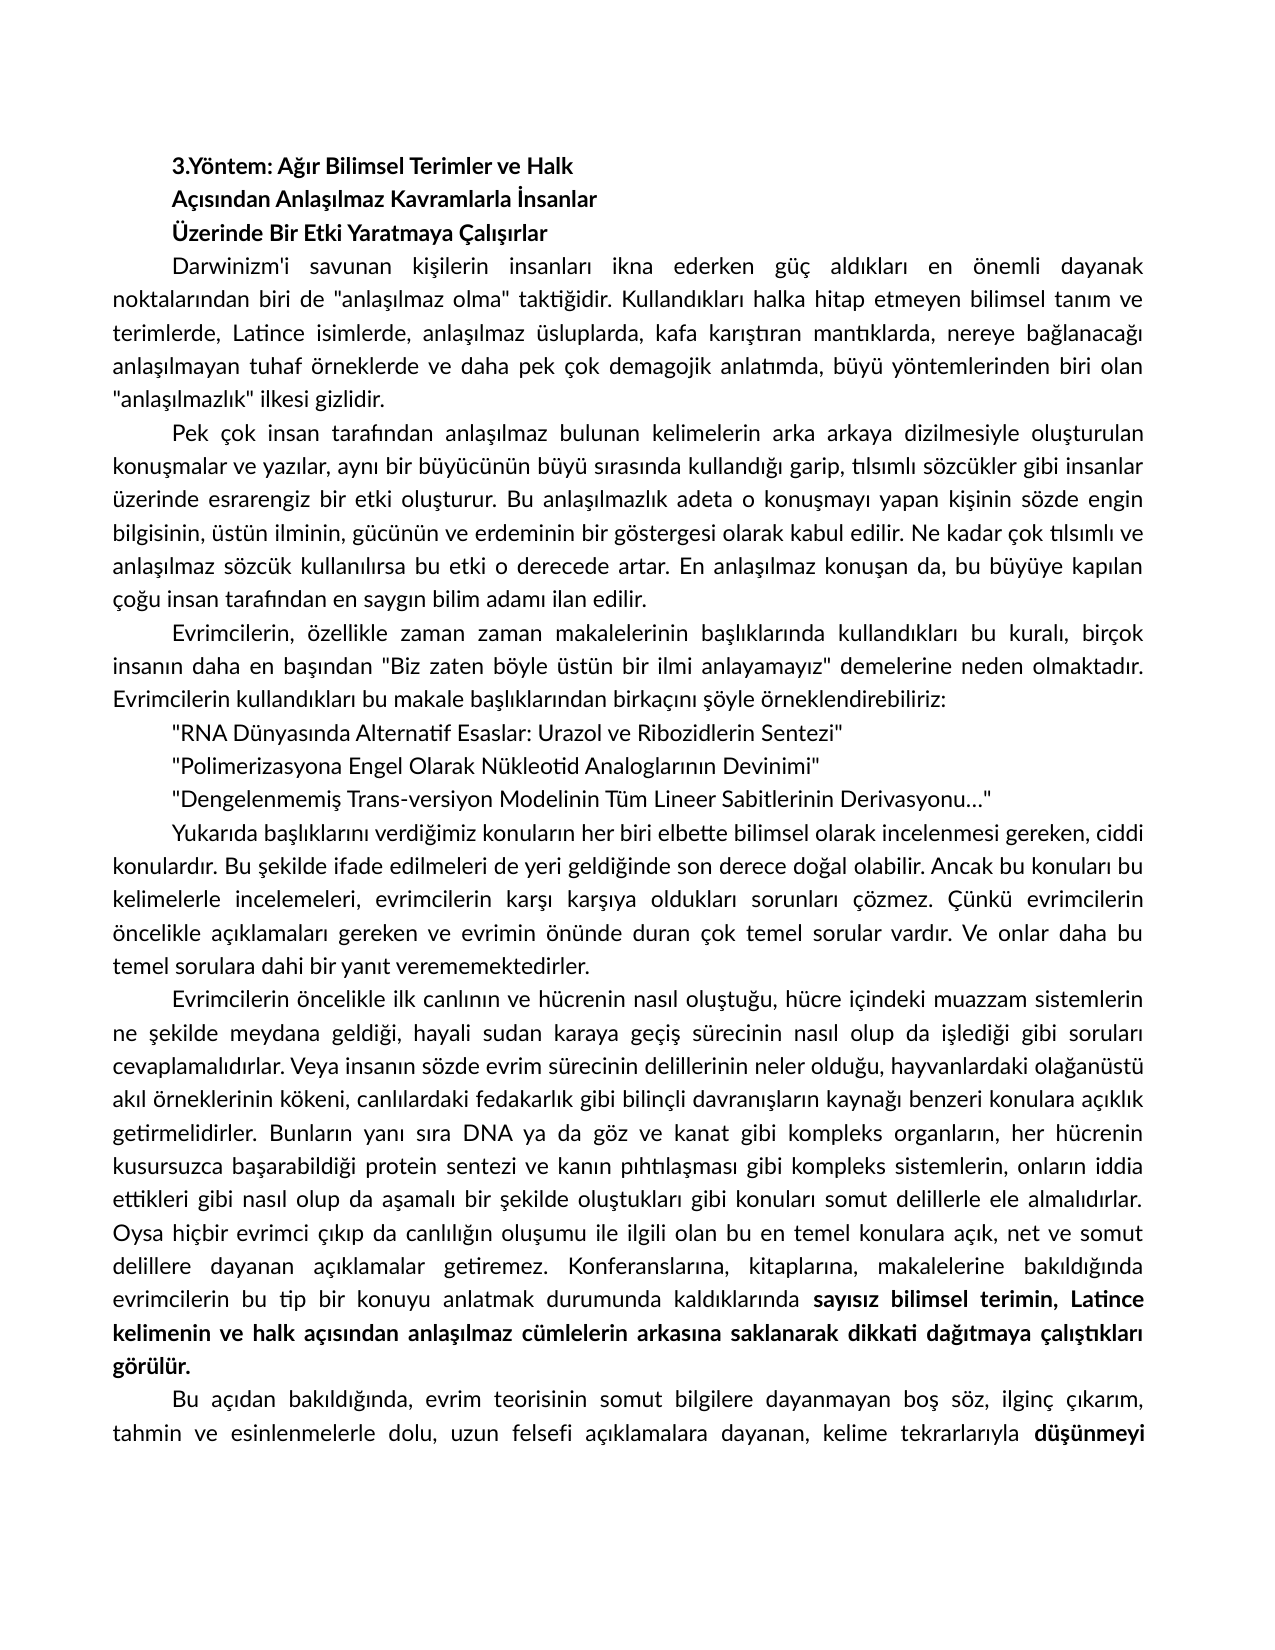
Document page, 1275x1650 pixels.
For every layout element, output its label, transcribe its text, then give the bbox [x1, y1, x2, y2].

text Üzerinde Bir Etki Yaratmaya Çalışırlar [112, 214, 1145, 248]
text Yukarıda başlıklarını verdiğimiz konuların her biri elbette bilimsel olarak incelenmesi gereken, ciddi konulardır. Bu şekilde ifade edilmeleri de yeri geldiğinde son derece doğal olabilir. Ancak bu konuları bu kelimelerle incelemeleri, evrimcilerin karşı karşıya oldukları sorunları çözmez. Çünkü evrimcilerin öncelikle açıklamaları gereken ve evrimin önünde duran çok temel sorular vardır. Ve onlar daha bu temel sorulara dahi bir yanıt verememektedirler. [112, 814, 1145, 981]
text "RNA Dünyasında Alternatif Esaslar: Urazol ve Ribozidlerin Sentezi" [112, 714, 1145, 748]
text Bu açıdan bakıldığında, evrim teorisinin somut bilgilere dayanmayan boş söz, ilginç çıkarım, tahmin ve esinlenmelerle dolu, uzun felsefi açıklamalara dayanan, kelime tekrarlarıyla düşünmeyi [112, 1381, 1145, 1448]
text Pek çok insan tarafından anlaşılmaz bulunan kelimelerin arka arkaya dizilmesiyle oluşturulan konuşmalar ve yazılar, aynı bir büyücünün büyü sırasında kullandığı garip, tılsımlı sözcükler gibi insanlar üzerinde esrarengiz bir etki oluşturur. Bu anlaşılmazlık adeta o konuşmayı yapan kişinin sözde engin bilgisinin, üstün ilminin, gücünün ve erdeminin bir göstergesi olarak kabul edilir. Ne kadar çok tılsımlı ve anlaşılmaz sözcük kullanılırsa bu etki o derecede artar. En anlaşılmaz konuşan da, bu büyüye kapılan çoğu insan tarafından en saygın bilim adamı ilan edilir. [112, 414, 1145, 614]
text "Dengelenmemiş Trans-versiyon Modelinin Tüm Lineer Sabitlerinin Derivasyonu…" [112, 781, 1145, 814]
text Darwinizm'i savunan kişilerin insanları ikna ederken güç aldıkları en önemli dayanak noktalarından biri de "anlaşılmaz olma" taktiğidir. Kullandıkları halka hitap etmeyen bilimsel tanım ve terimlerde, Latince isimlerde, anlaşılmaz üsluplarda, kafa karıştıran mantıklarda, nereye bağlanacağı anlaşılmayan tuhaf örneklerde ve daha pek çok demagojik anlatımda, büyü yöntemlerinden biri olan "anlaşılmazlık" ilkesi gizlidir. [112, 248, 1145, 414]
text Evrimcilerin öncelikle ilk canlının ve hücrenin nasıl oluştuğu, hücre içindeki muazzam sistemlerin ne şekilde meydana geldiği, hayali sudan karaya geçiş sürecinin nasıl olup da işlediği gibi soruları cevaplamalıdırlar. Veya insanın sözde evrim sürecinin delillerinin neler olduğu, hayvanlardaki olağanüstü akıl örneklerinin kökeni, canlılardaki fedakarlık gibi bilinçli davranışların kaynağı benzeri konulara açıklık getirmelidirler. Bunların yanı sıra DNA ya da göz ve kanat gibi kompleks organların, her hücrenin kusursuzca başarabildiği protein sentezi ve kanın pıhtılaşması gibi kompleks sistemlerin, onların iddia ettikleri gibi nasıl olup da aşamalı bir şekilde oluştukları gibi konuları somut delillerle ele almalıdırlar. Oysa hiçbir evrimci çıkıp da canlılığın oluşumu ile ilgili olan bu en temel konulara açık, net ve somut delillere dayanan açıklamalar getiremez. Konferanslarına, kitaplarına, makalelerine bakıldığında evrimcilerin bu tip bir konuyu anlatmak durumunda kaldıklarında sayısız bilimsel terimin, Latince kelimenin ve halk açısından anlaşılmaz cümlelerin arkasına saklanarak dikkati dağıtmaya çalıştıkları görülür. [112, 981, 1145, 1381]
text Açısından Anlaşılmaz Kavramlarla İnsanlar [112, 181, 1145, 214]
text 3.Yöntem: Ağır Bilimsel Terimler ve Halk [112, 148, 1145, 181]
text "Polimerizasyona Engel Olarak Nükleotid Analoglarının Devinimi" [112, 748, 1145, 781]
text Evrimcilerin, özellikle zaman zaman makalelerinin başlıklarında kullandıkları bu kuralı, birçok insanın daha en başından "Biz zaten böyle üstün bir ilmi anlayamayız" demelerine neden olmaktadır. Evrimcilerin kullandıkları bu makale başlıklarından birkaçını şöyle örneklendirebiliriz: [112, 614, 1145, 714]
